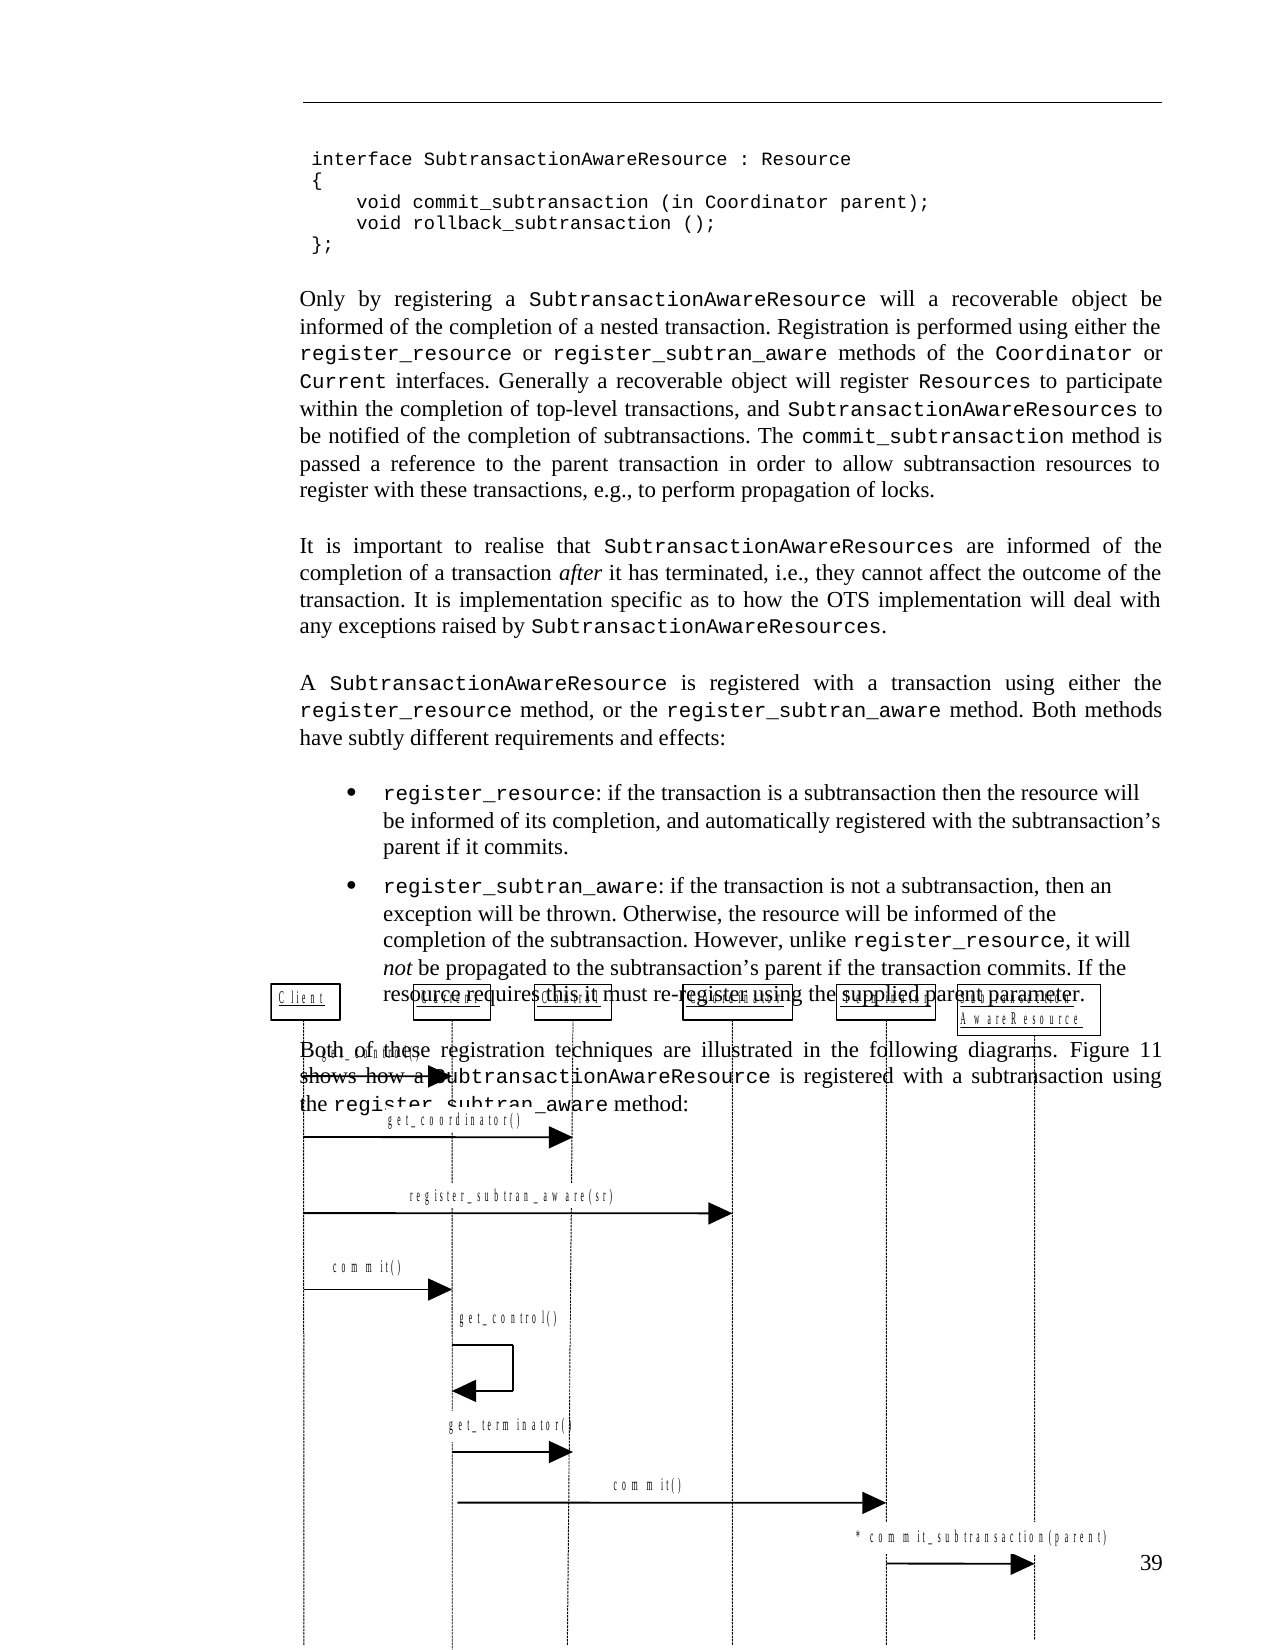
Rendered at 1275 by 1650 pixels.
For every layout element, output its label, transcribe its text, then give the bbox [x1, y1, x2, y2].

text A SubtransactionAwareResource is registered with a transaction using either the register_resource method, or the register_subtran_aware method. Both methods have subtly different requirements and effects: [299, 669, 1162, 750]
text It is important to realise that SubtransactionAwareResources are informed of the completion of a transaction after it has terminated, i.e., they cannot affect the outcome of the transaction. It is implementation specific as to how the OTS implementation will deal with any exceptions raised by SubtransactionAwareResources. [299, 532, 1162, 639]
text Both of these registration techniques are illustrated in the following diagrams. Figure 11 shows how a SubtransactionAwareResource is registered with a subtransaction using the register_subtran_aware method: [573, 1036, 732, 1117]
text Both of these registration techniques are illustrated in the following diagrams. Figure 11 shows how a SubtransactionAwareResource is registered with a subtransaction using the register_subtran_aware method: [305, 1036, 451, 1075]
list register_resource: if the transaction is a subtransaction then the resource will be informed of its completion, and automatically registered with the subtransaction’s parent if it commits. [347, 779, 1162, 860]
text Both of these registration techniques are illustrated in the following diagrams. Figure 11 shows how a SubtransactionAwareResource is registered with a subtransaction using the register_subtran_aware method: [887, 1036, 1034, 1117]
list register_subtran_aware: if the transaction is not a subtransaction, then an exception will be thrown. Otherwise, the resource will be informed of the completion of the subtransaction. However, unlike register_resource, it will not be propagated to the subtransaction’s parent if the transaction commits. If the resource requires this it must re-register using the supplied parent parameter. [347, 872, 1162, 1007]
text Both of these registration techniques are illustrated in the following diagrams. Figure 11 shows how a SubtransactionAwareResource is registered with a subtransaction using the register_subtran_aware method: [305, 1078, 451, 1117]
text Both of these registration techniques are illustrated in the following diagrams. Figure 11 shows how a SubtransactionAwareResource is registered with a subtransaction using the register_subtran_aware method: [733, 1036, 886, 1117]
text Both of these registration techniques are illustrated in the following diagrams. Figure 11 shows how a SubtransactionAwareResource is registered with a subtransaction using the register_subtran_aware method: [453, 1036, 572, 1117]
text interface SubtransactionAwareResource : Resource { void commit_subtransaction (in Coordinator parent); void rollback_subtransaction (); }; [311, 150, 1162, 256]
text Only by registering a SubtransactionAwareResource will a recoverable object be informed of the completion of a nested transaction. Registration is performed using either the register_resource or register_subtran_aware methods of the Coordinator or Current interfaces. Generally a recoverable object will register Resources to participate within the completion of top-level transactions, and SubtransactionAwareResources to be notified of the completion of subtransactions. The commit_subtransaction method is passed a reference to the parent transaction in order to allow subtransaction resources to register with these transactions, e.g., to perform propagation of locks. [299, 285, 1162, 502]
text Both of these registration techniques are illustrated in the following diagrams. Figure 11 shows how a SubtransactionAwareResource is registered with a subtransaction using the register_subtran_aware method: [1035, 1036, 1162, 1117]
